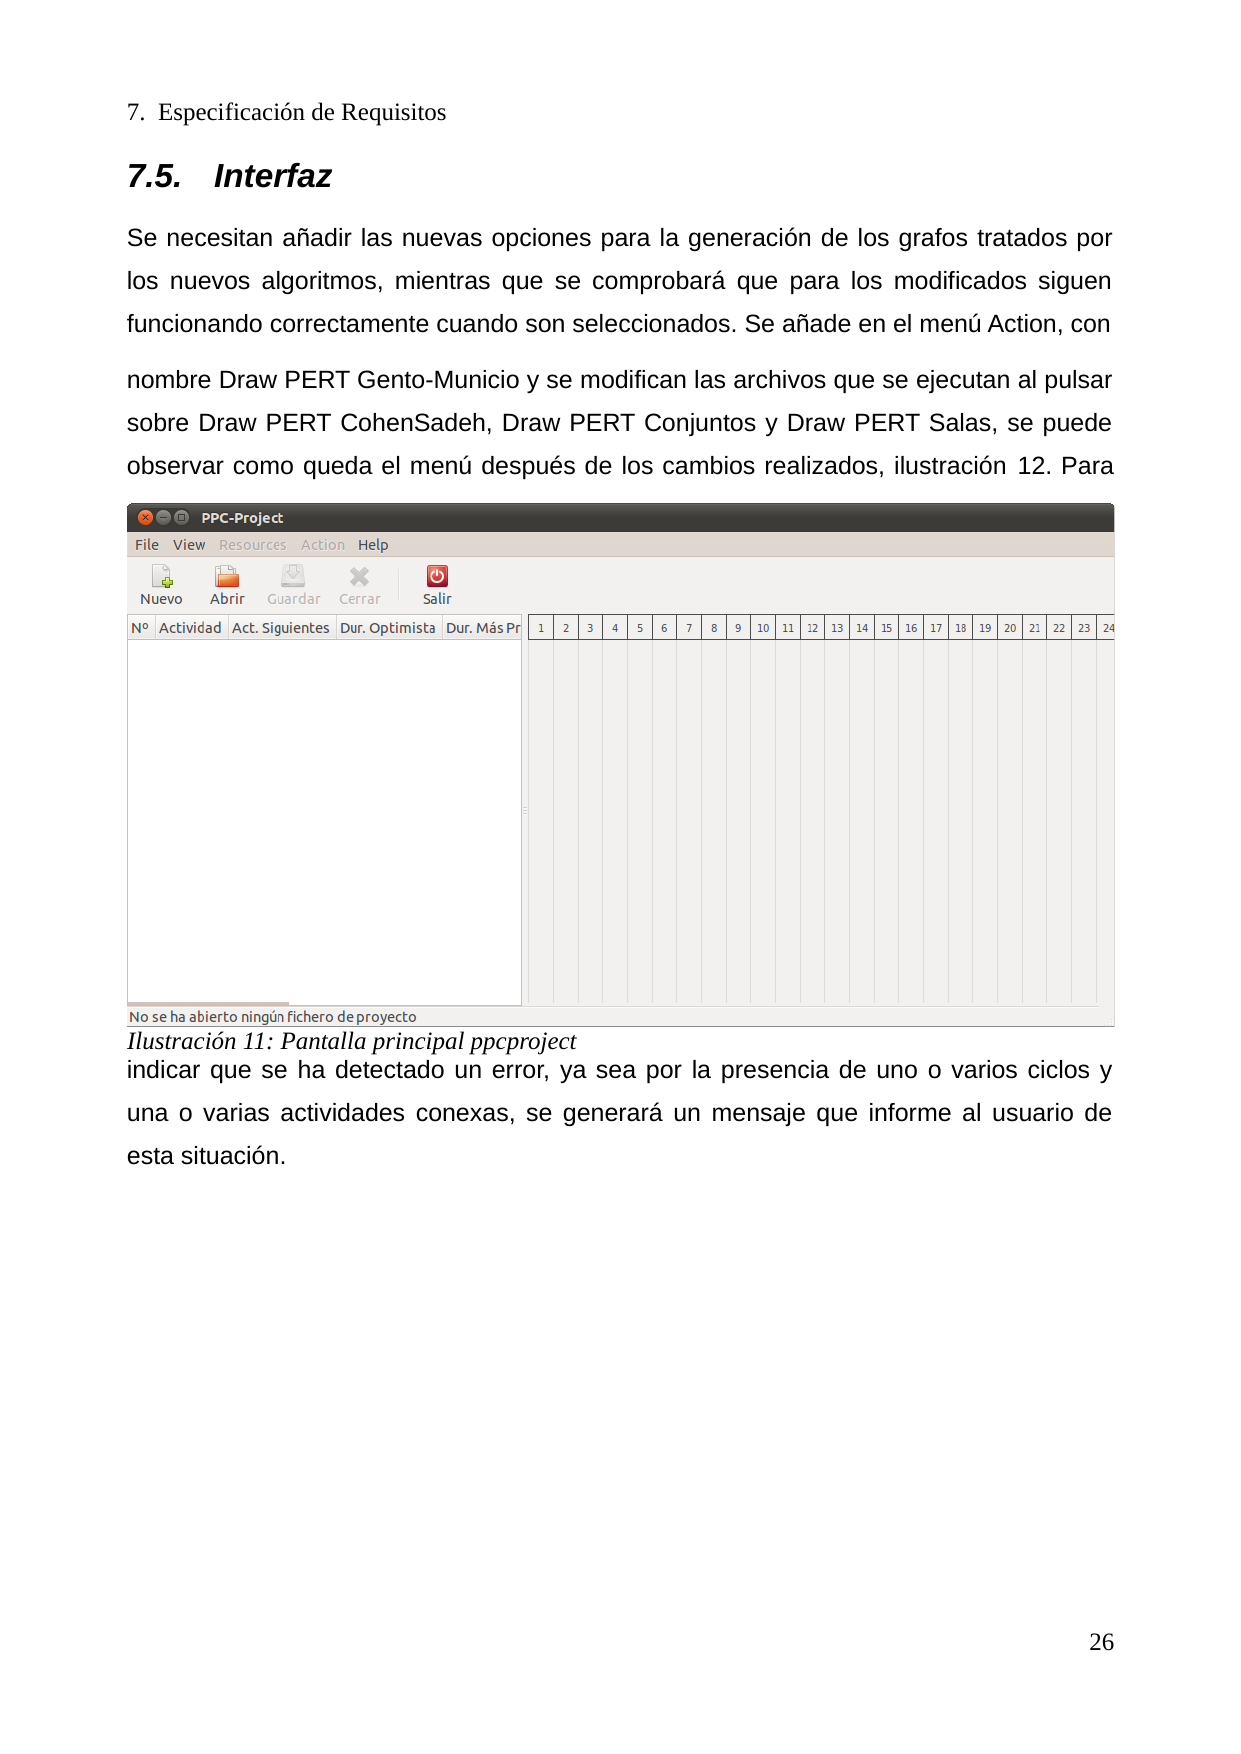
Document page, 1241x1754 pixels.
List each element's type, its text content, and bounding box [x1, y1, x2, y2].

text Ilustración 12: Pantalla principal ppcproject [127, 1027, 1114, 1055]
text nombre Draw PERT Gento-Municio y se modifican las archivos que se ejecutan al pulsar sobre Draw PERT CohenSadeh, Draw PERT Conjuntos y Draw PERT Salas, se puede observar como queda el menú después de los cambios realizados, ilustración 13. Para indicar que se ha detectado un error, ya sea por la presencia de uno o varios ciclos y una o varias actividades conexas, se generará un mensaje que informe al usuario de esta situación. [127, 1055, 1114, 1170]
text Se necesitan añadir las nuevas opciones para la generación de los grafos tratados por los nuevos algoritmos, mientras que se comprobará que para los modificados siguen funcionando correctamente cuando son seleccionados. Se añade en el menú Action, con [127, 223, 1114, 338]
subtitle Interfaz [127, 156, 1114, 195]
text nombre Draw PERT Gento-Municio y se modifican las archivos que se ejecutan al pulsar sobre Draw PERT CohenSadeh, Draw PERT Conjuntos y Draw PERT Salas, se puede observar como queda el menú después de los cambios realizados, ilustración 13. Para indicar que se ha detectado un error, ya sea por la presencia de uno o varios ciclos y una o varias actividades conexas, se generará un mensaje que informe al usuario de esta situación. [127, 365, 1114, 503]
picture [127, 503, 1115, 1027]
